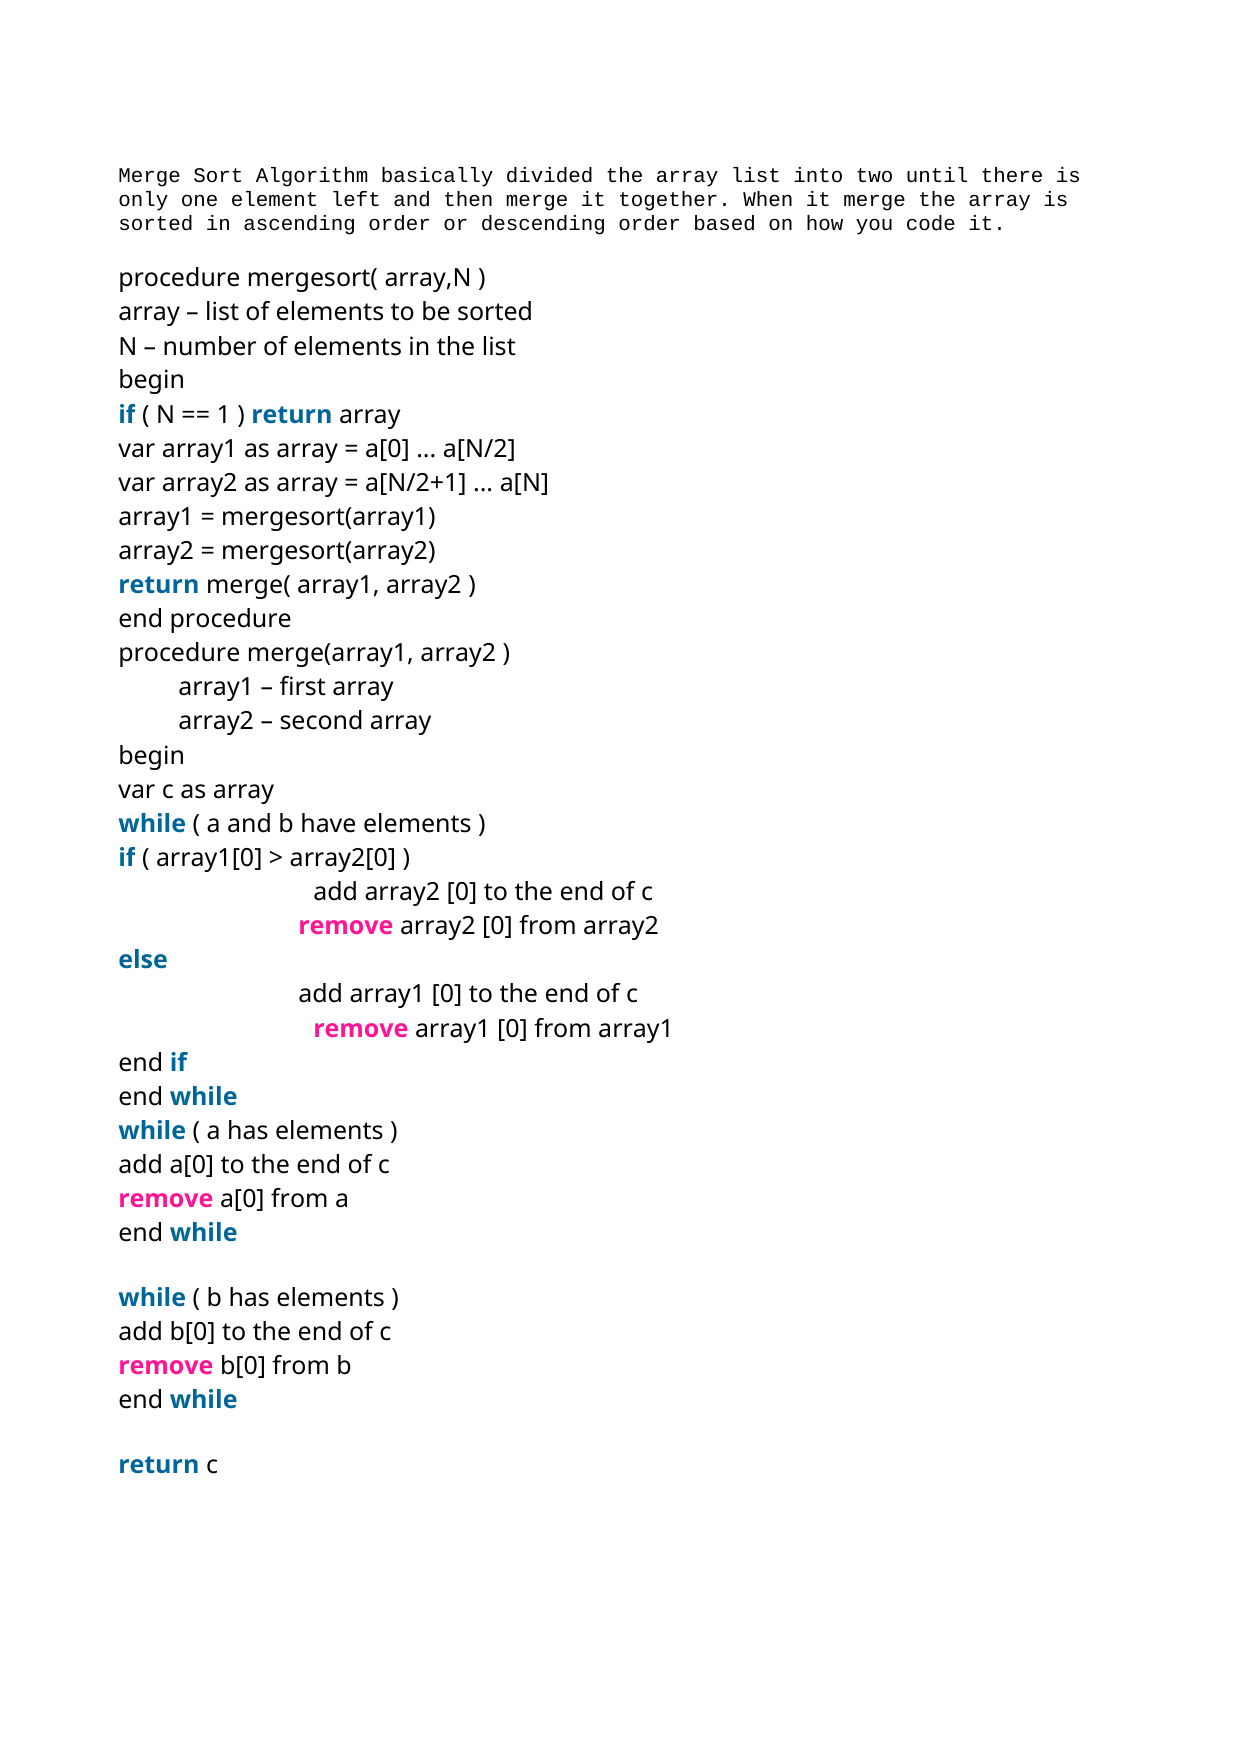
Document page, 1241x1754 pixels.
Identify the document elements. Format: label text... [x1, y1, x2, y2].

table_header procedure mergesort( array,N ) array – list of elements to be sorted N – number of elements in the list begin if ( N == 1 ) return array var array1 as array = a[0] ... a[N/2] var array2 as array = a[N/2+1] ... a[N] array1 = mergesort(array1) array2 = mergesort(array2) return merge( array1, array2 ) end procedure procedure merge(array1, array2 ) array1 – first array array2 – second array begin var c as array while ( a and b have elements ) if ( array1[0] > array2[0] ) add array2 [0] to the end of c remove array2 [0] from array2 else add array1 [0] to the end of c remove array1 [0] from array1 end if end while while ( a has elements ) add a[0] to the end of c remove a[0] from a end while while ( b has elements ) add b[0] to the end of c remove b[0] from b end while return c [118, 260, 718, 1481]
text Merge Sort Algorithm basically divided the array list into two until there is only one element left and then merge it together. When it merge the array is sorted in ascending order or descending order based on how you code it. [118, 165, 1122, 236]
